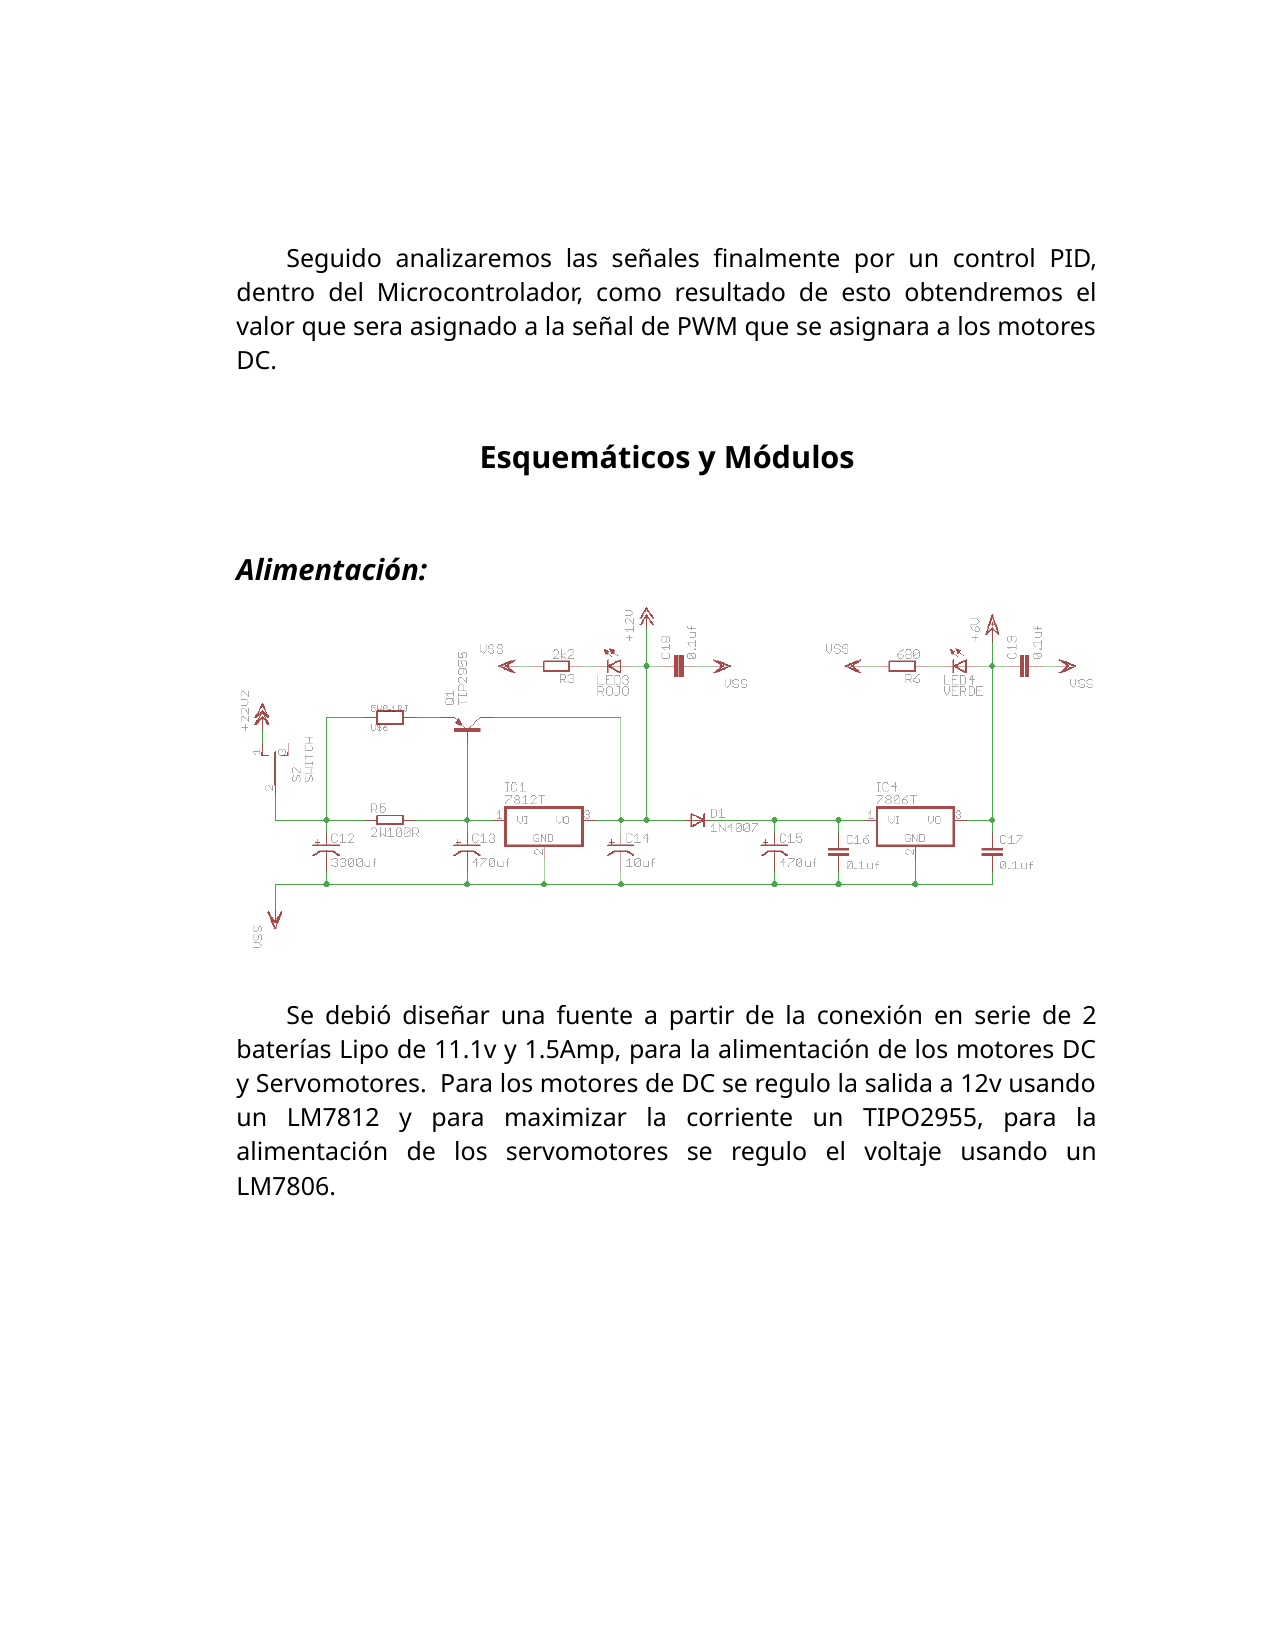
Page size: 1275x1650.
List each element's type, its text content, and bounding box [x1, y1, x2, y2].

text Seguido analizaremos las señales finalmente por un control PID, dentro del Microcontrolador, como resultado de esto obtendremos el valor que sera asignado a la señal de PWM que se asignara a los motores DC. [236, 241, 1098, 377]
subtitle Alimentación: [236, 549, 1098, 589]
subtitle Esquemáticos y Módulos [236, 436, 1098, 478]
picture [236, 601, 1098, 952]
text Se debió diseñar una fuente a partir de la conexión en serie de 2 baterías Lipo de 11.1v y 1.5Amp, para la alimentación de los motores DC y Servomotores. Para los motores de DC se regulo la salida a 12v usando un LM7812 y para maximizar la corriente un TIPO2955, para la alimentación de los servomotores se regulo el voltaje usando un LM7806. [236, 998, 1098, 1202]
